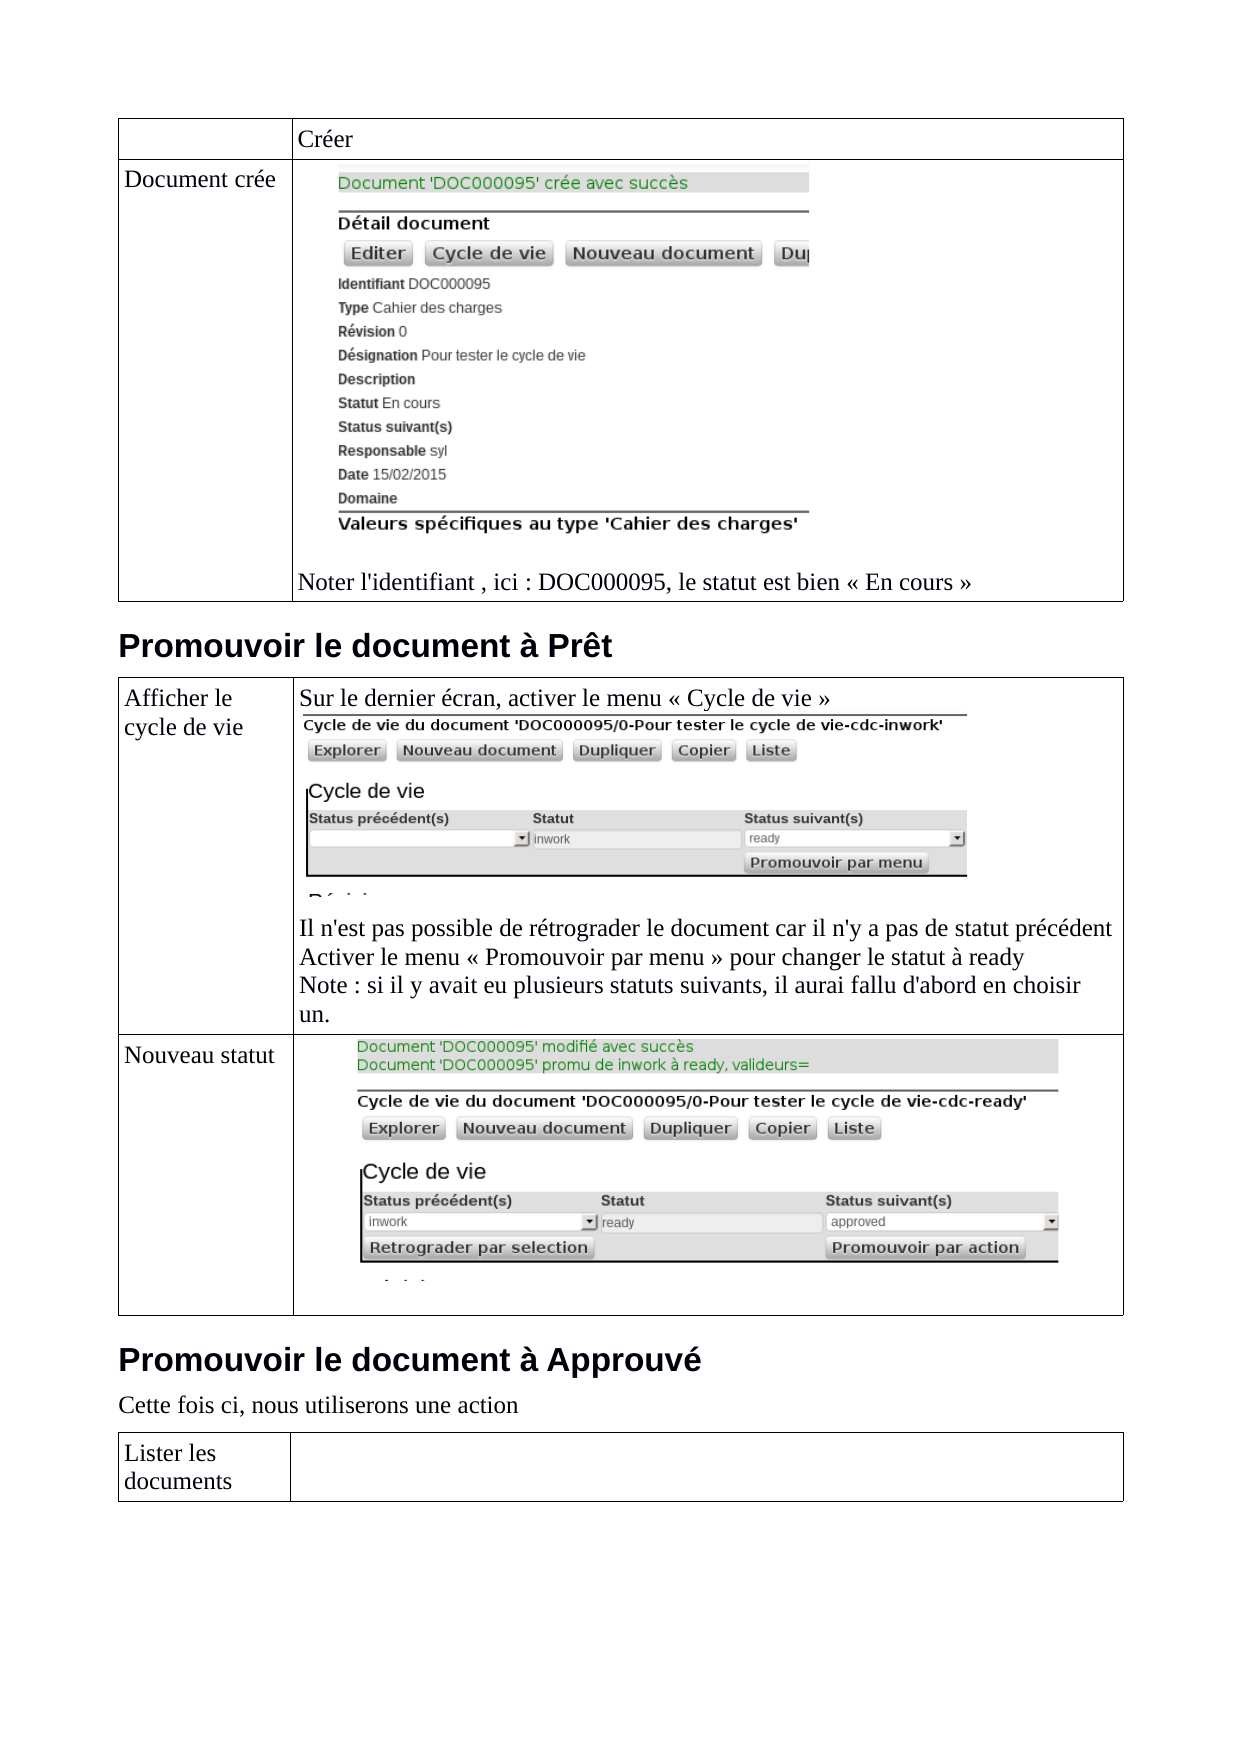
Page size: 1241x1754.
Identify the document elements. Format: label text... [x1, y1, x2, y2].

picture [338, 164, 810, 550]
table_header Lister les documents [119, 1433, 290, 1501]
table_cell Nouveau statut [119, 1035, 293, 1314]
picture [298, 711, 968, 897]
table_header [291, 1433, 1123, 1501]
table_cell [294, 1035, 1123, 1314]
subtitle Promouvoir le document à Approuvé [118, 1340, 1122, 1378]
table_header Sur le dernier écran, activer le menu « Cycle de vie » Il n'est pas possible de rétrograder le document car il n'y a pas de statut précédent Activer le menu « Promouvoir par menu » pour changer le statut à ready Note : si il y avait eu plusieurs statuts suivants, il aurai fallu d'abord en choisir un. [294, 678, 1123, 1034]
table_cell [119, 119, 292, 158]
text Cette fois ci, nous utiliserons une action [118, 1391, 1122, 1419]
table_cell Noter l'identifiant , ici : DOC000095, le statut est bien « En cours » [293, 160, 1123, 601]
table_cell Créer [293, 119, 1123, 158]
subtitle Promouvoir le document à Prêt [118, 626, 1122, 665]
table_cell Document crée [119, 160, 292, 601]
table_header Afficher le cycle de vie [119, 678, 293, 1034]
picture [357, 1039, 1059, 1281]
